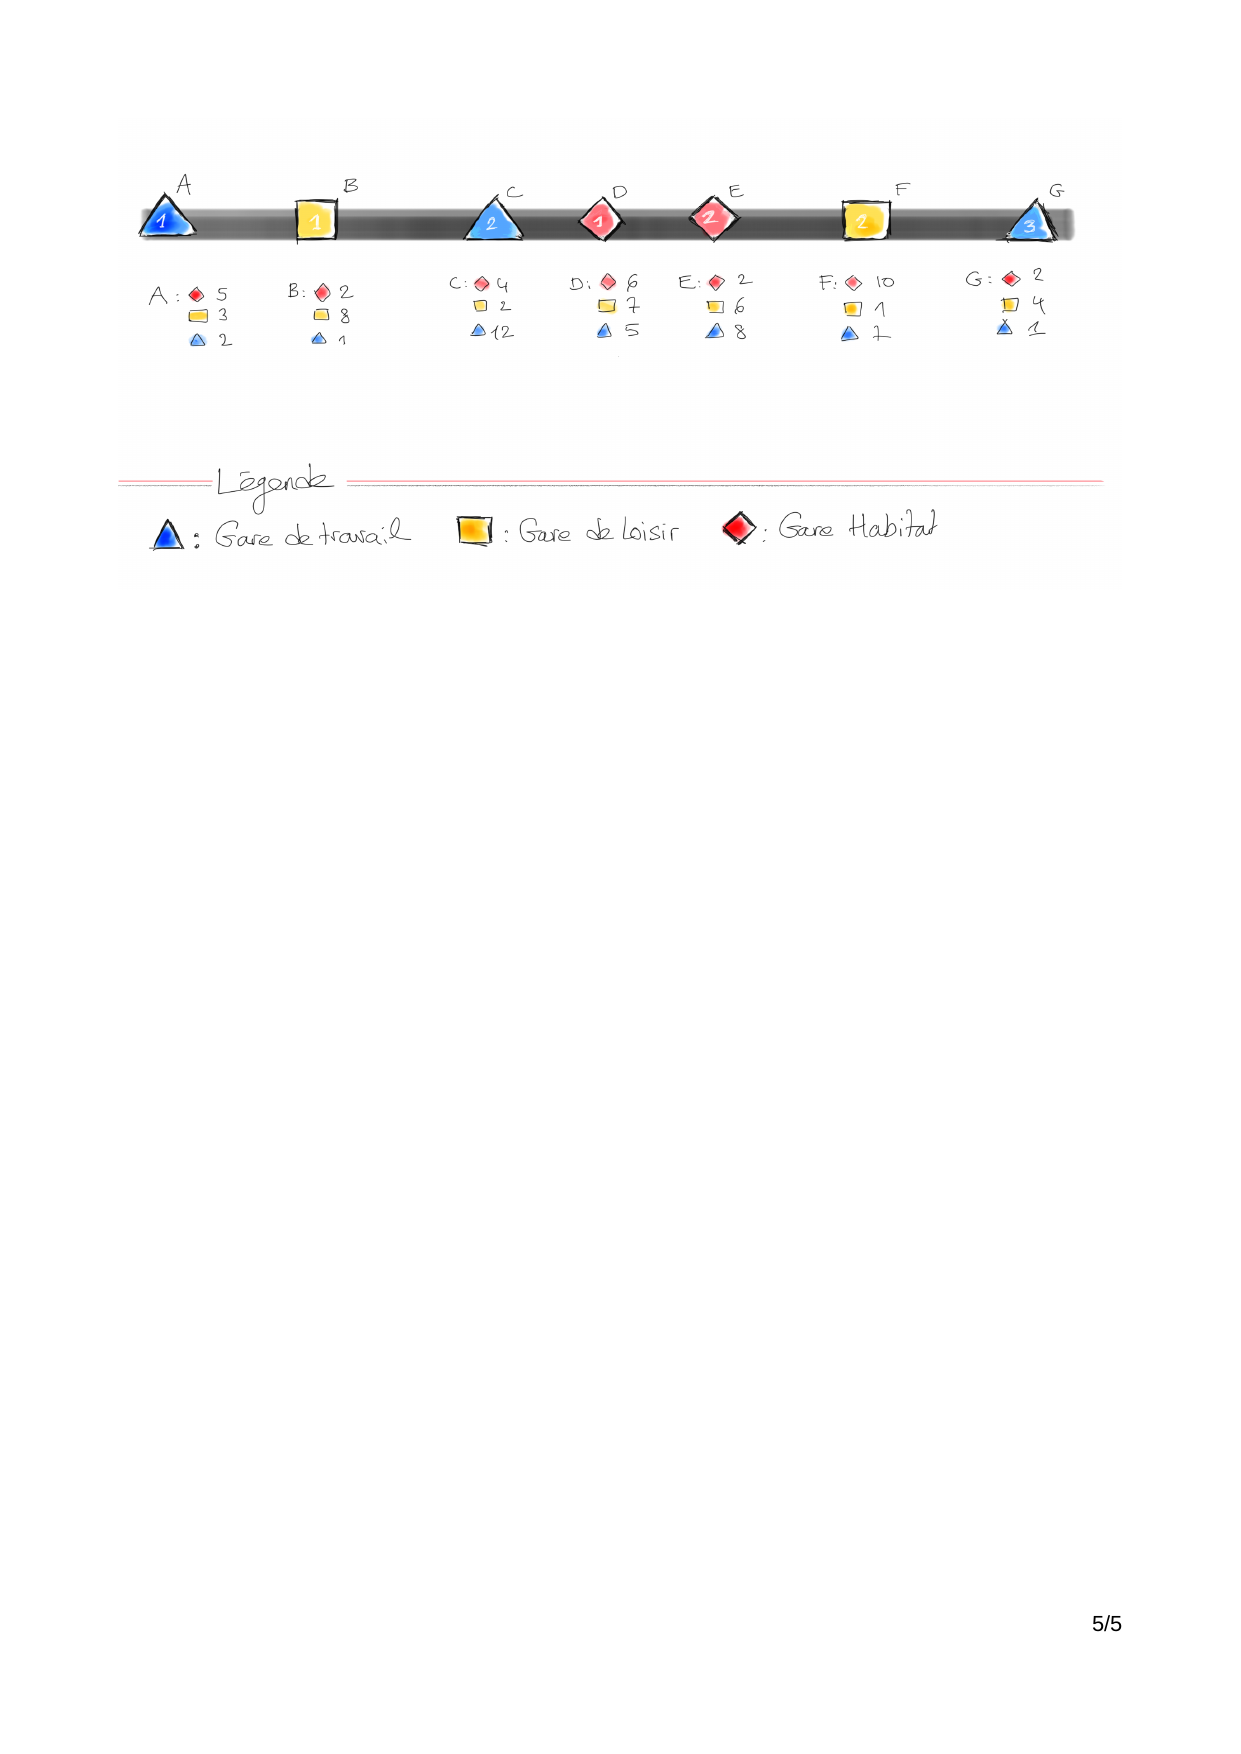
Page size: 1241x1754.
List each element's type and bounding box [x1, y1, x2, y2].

picture [118, 118, 1123, 590]
